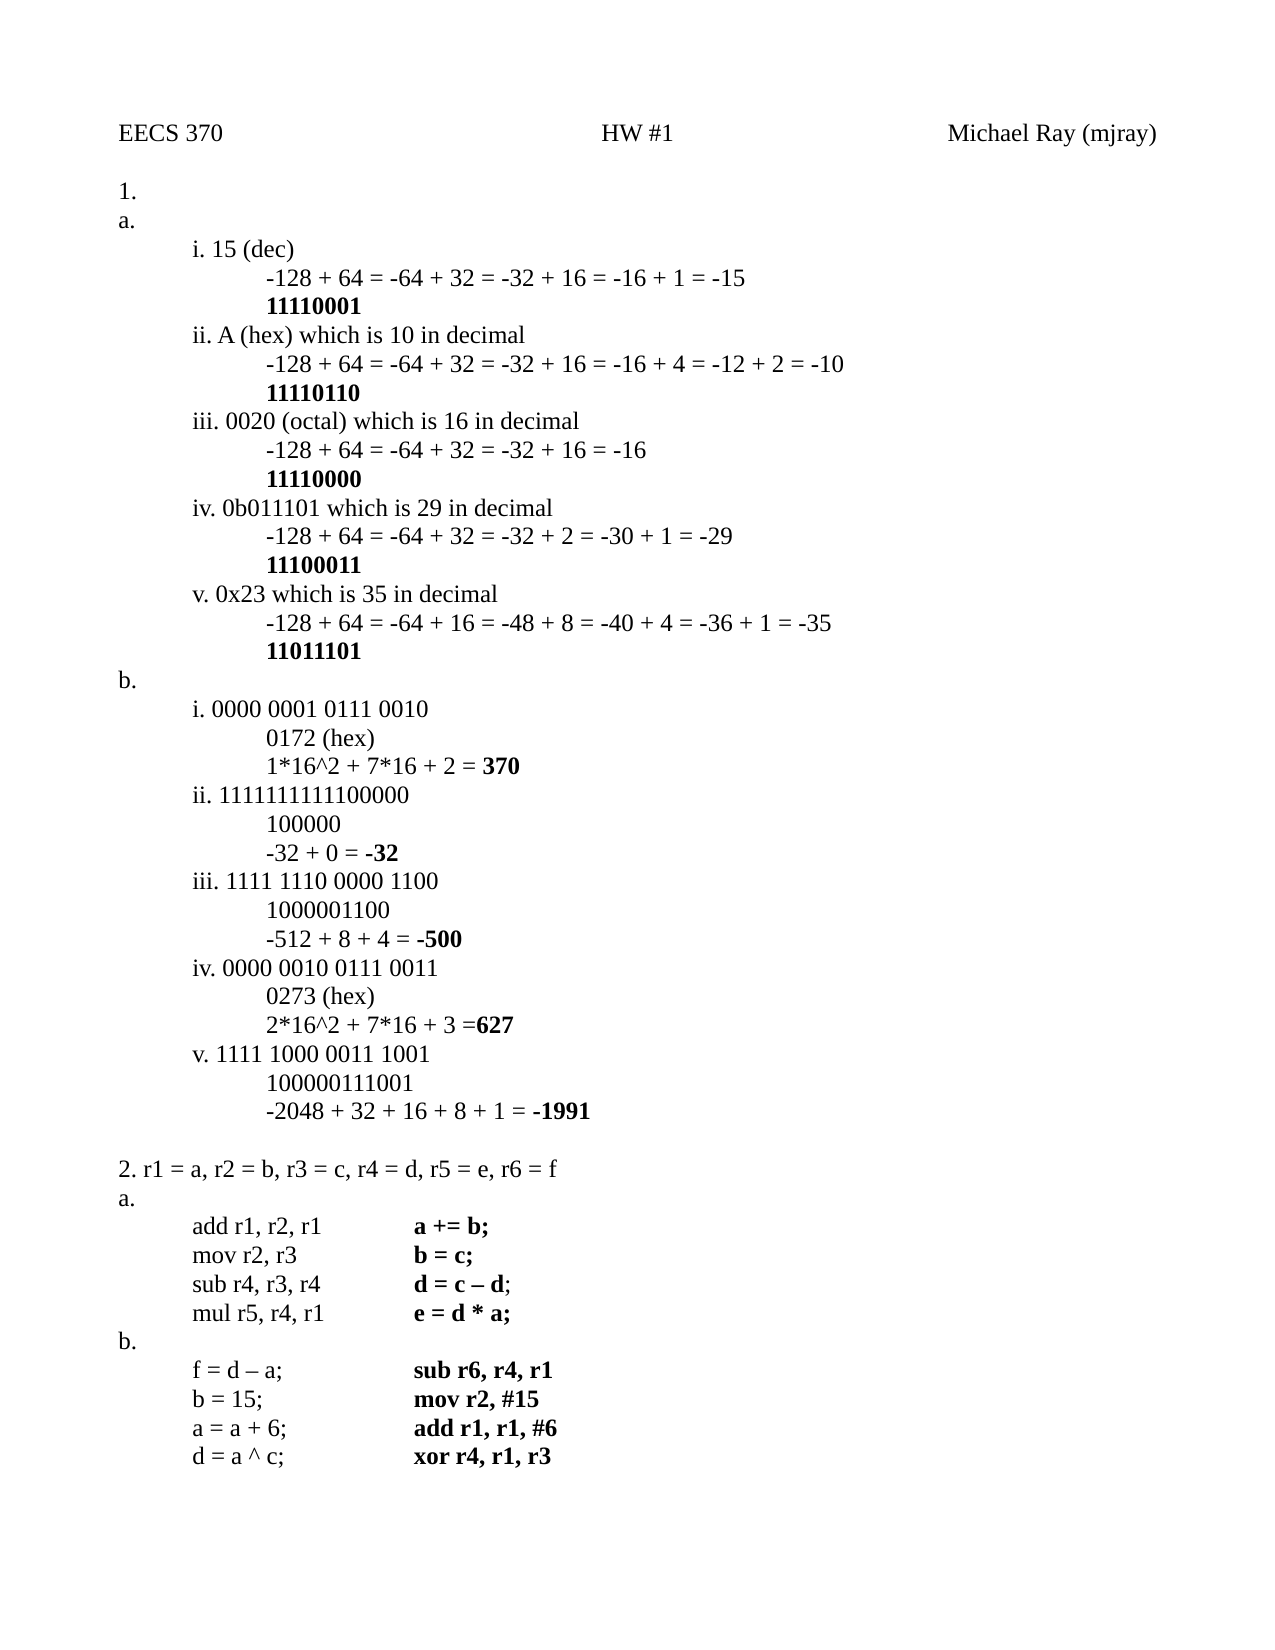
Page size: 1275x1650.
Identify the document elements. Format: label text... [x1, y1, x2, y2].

text f = d – a; sub r6, r4, r1 [118, 1355, 1157, 1384]
text -32 + 0 = -32 [118, 838, 1157, 866]
text -2048 + 32 + 16 + 8 + 1 = -1991 [118, 1096, 1157, 1125]
text -128 + 64 = -64 + 32 = -32 + 2 = -30 + 1 = -29 [118, 521, 1157, 550]
text -128 + 64 = -64 + 32 = -32 + 16 = -16 [118, 435, 1157, 464]
text b. [118, 665, 1157, 694]
text iii. 1111 1110 0000 1100 [118, 866, 1157, 895]
text 11110000 [118, 464, 1157, 493]
text v. 0x23 which is 35 in decimal [118, 579, 1157, 608]
text b = 15; mov r2, #15 [118, 1384, 1157, 1413]
text 100000111001 [118, 1068, 1157, 1096]
text 11110001 [118, 291, 1157, 320]
text mov r2, r3 b = c; [118, 1240, 1157, 1269]
text 11110110 [118, 378, 1157, 406]
text 2*16^2 + 7*16 + 3 =627 [118, 1010, 1157, 1039]
text ii. 1111111111100000 [118, 780, 1157, 809]
text 1*16^2 + 7*16 + 2 = 370 [118, 751, 1157, 780]
text ii. A (hex) which is 10 in decimal [118, 320, 1157, 349]
text b. [118, 1326, 1157, 1355]
text 11011101 [118, 636, 1157, 665]
text iii. 0020 (octal) which is 16 in decimal [118, 406, 1157, 435]
text -128 + 64 = -64 + 32 = -32 + 16 = -16 + 1 = -15 [118, 263, 1157, 291]
text -128 + 64 = -64 + 16 = -48 + 8 = -40 + 4 = -36 + 1 = -35 [118, 608, 1157, 636]
text mul r5, r4, r1 e = d * a; [118, 1298, 1157, 1326]
text add r1, r2, r1 a += b; [118, 1211, 1157, 1240]
text 1. [118, 176, 1157, 205]
text a. [118, 1183, 1157, 1211]
text sub r4, r3, r4 d = c – d; [118, 1269, 1157, 1298]
text a = a + 6; add r1, r1, #6 [118, 1413, 1157, 1441]
text -512 + 8 + 4 = -500 [118, 924, 1157, 953]
text 100000 [118, 809, 1157, 838]
text 0172 (hex) [118, 723, 1157, 751]
text i. 0000 0001 0111 0010 [118, 694, 1157, 723]
text iv. 0b011101 which is 29 in decimal [118, 493, 1157, 521]
text iv. 0000 0010 0111 0011 [118, 953, 1157, 981]
text v. 1111 1000 0011 1001 [118, 1039, 1157, 1068]
text d = a ^ c; xor r4, r1, r3 [118, 1441, 1157, 1470]
text -128 + 64 = -64 + 32 = -32 + 16 = -16 + 4 = -12 + 2 = -10 [118, 349, 1157, 378]
text 2. r1 = a, r2 = b, r3 = c, r4 = d, r5 = e, r6 = f [118, 1154, 1157, 1183]
text 11100011 [118, 550, 1157, 579]
text 0273 (hex) [118, 981, 1157, 1010]
text 1000001100 [118, 895, 1157, 924]
text a. [118, 205, 1157, 234]
text i. 15 (dec) [118, 234, 1157, 263]
